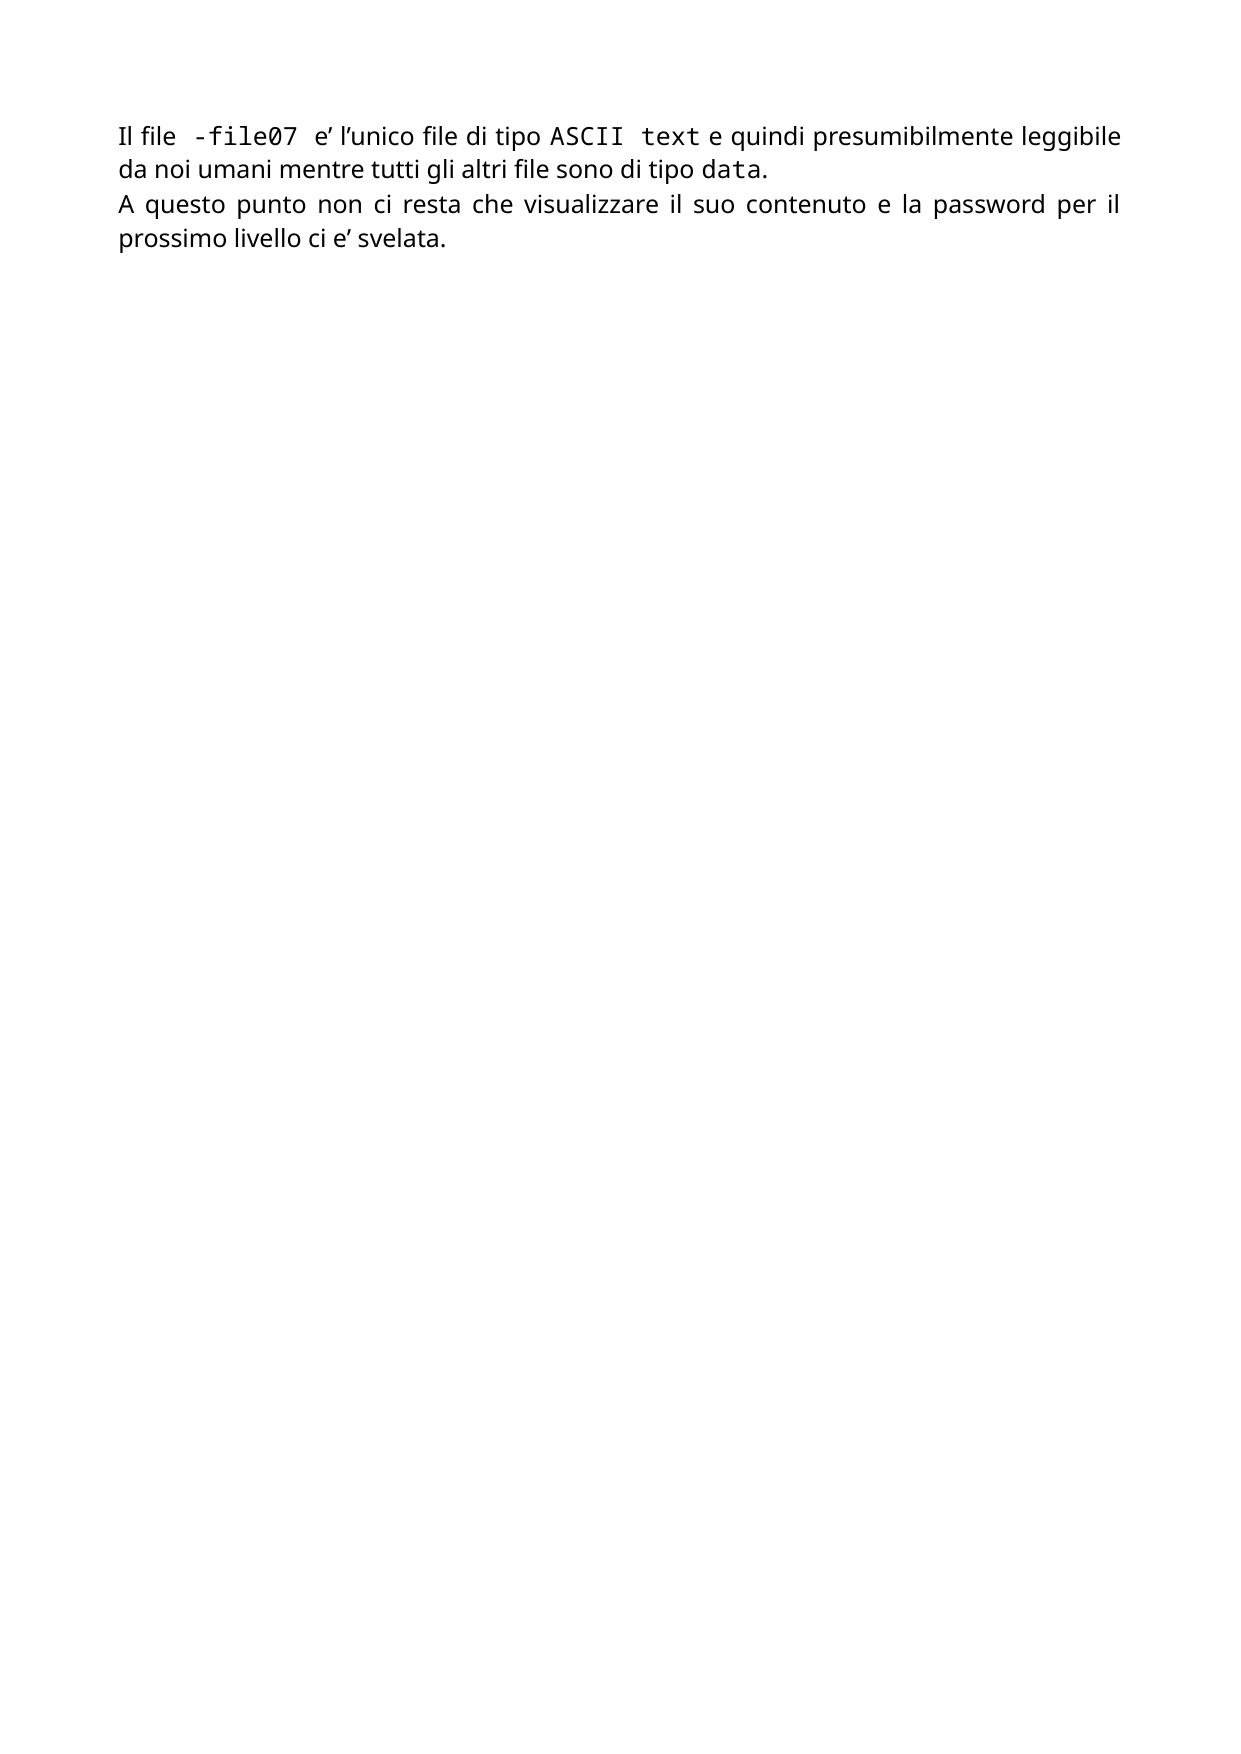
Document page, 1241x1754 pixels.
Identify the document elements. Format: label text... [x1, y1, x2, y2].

text Il file -file07 e’ l’unico file di tipo ASCII text e quindi presumibilmente leggibile da noi umani mentre tutti gli altri file sono di tipo data. [118, 118, 1122, 186]
text A questo punto non ci resta che visualizzare il suo contenuto e la password per il prossimo livello ci e’ svelata. [118, 186, 1122, 254]
